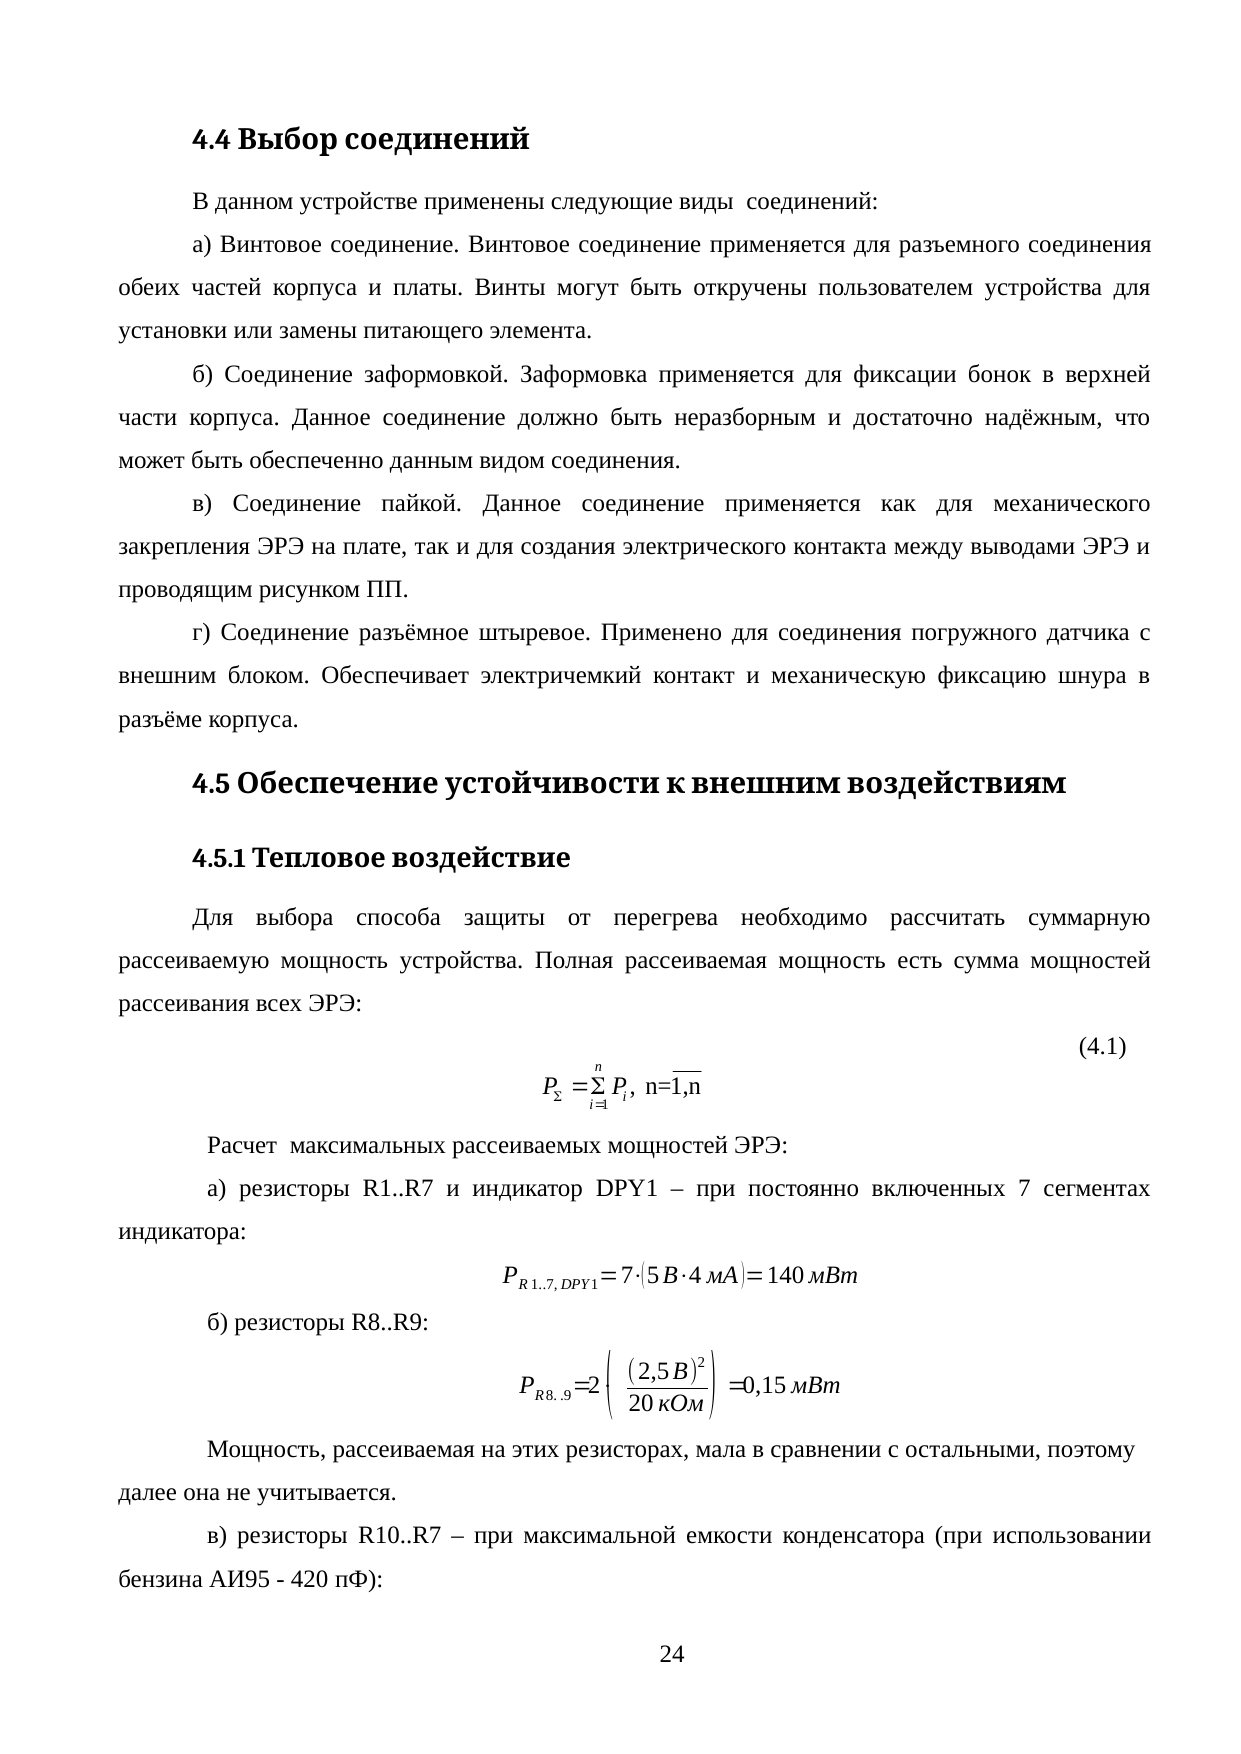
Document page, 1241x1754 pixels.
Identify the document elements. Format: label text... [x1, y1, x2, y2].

text б) Соединение заформовкой. Заформовка применяется для фиксации бонок в верхней части корпуса. Данное соединение должно быть неразборным и достаточно надёжным, что может быть обеспеченно данным видом соединения. [118, 359, 1152, 474]
subtitle 4.5 Обеспечение устойчивости к внешним воздействиям [118, 768, 1152, 801]
text (4.1) [118, 1031, 1152, 1116]
text г) Соединение разъёмное штыревое. Применено для соединения погружного датчика с внешним блоком. Обеспечивает электричемкий контакт и механическую фиксацию шнура в разъёме корпуса. [118, 617, 1152, 732]
text Мощность, рассеиваемая на этих резисторах, мала в сравнении с остальными, поэтому далее она не учитывается. [118, 1434, 1152, 1506]
text б) резисторы R8..R9: [118, 1307, 1152, 1336]
text а) резисторы R1..R7 и индикатор DPY1 – при постоянно включенных 7 сегментах индикатора: [118, 1173, 1152, 1245]
text в) Соединение пайкой. Данное соединение применяется как для механического закрепления ЭРЭ на плате, так и для создания электрического контакта между выводами ЭРЭ и проводящим рисунком ПП. [118, 488, 1152, 603]
text а) Винтовое соединение. Винтовое соединение применяется для разъемного соединения обеих частей корпуса и платы. Винты могут быть откручены пользователем устройства для установки или замены питающего элемента. [118, 229, 1152, 344]
subtitle 4.5.1 Тепловое воздействие [118, 843, 1152, 874]
text В данном устройстве применены следующие виды соединений: [118, 186, 1152, 215]
subtitle 4.4 Выбор соединений [118, 123, 1152, 157]
text в) резисторы R10..R7 – при максимальной емкости конденсатора (при использовании бензина АИ95 - 420 пФ): [118, 1521, 1152, 1592]
text Для выбора способа защиты от перегрева необходимо рассчитать суммарную рассеиваемую мощность устройства. Полная рассеиваемая мощность есть сумма мощностей рассеивания всех ЭРЭ: [118, 902, 1152, 1017]
text Расчет максимальных рассеиваемых мощностей ЭРЭ: [118, 1130, 1152, 1159]
